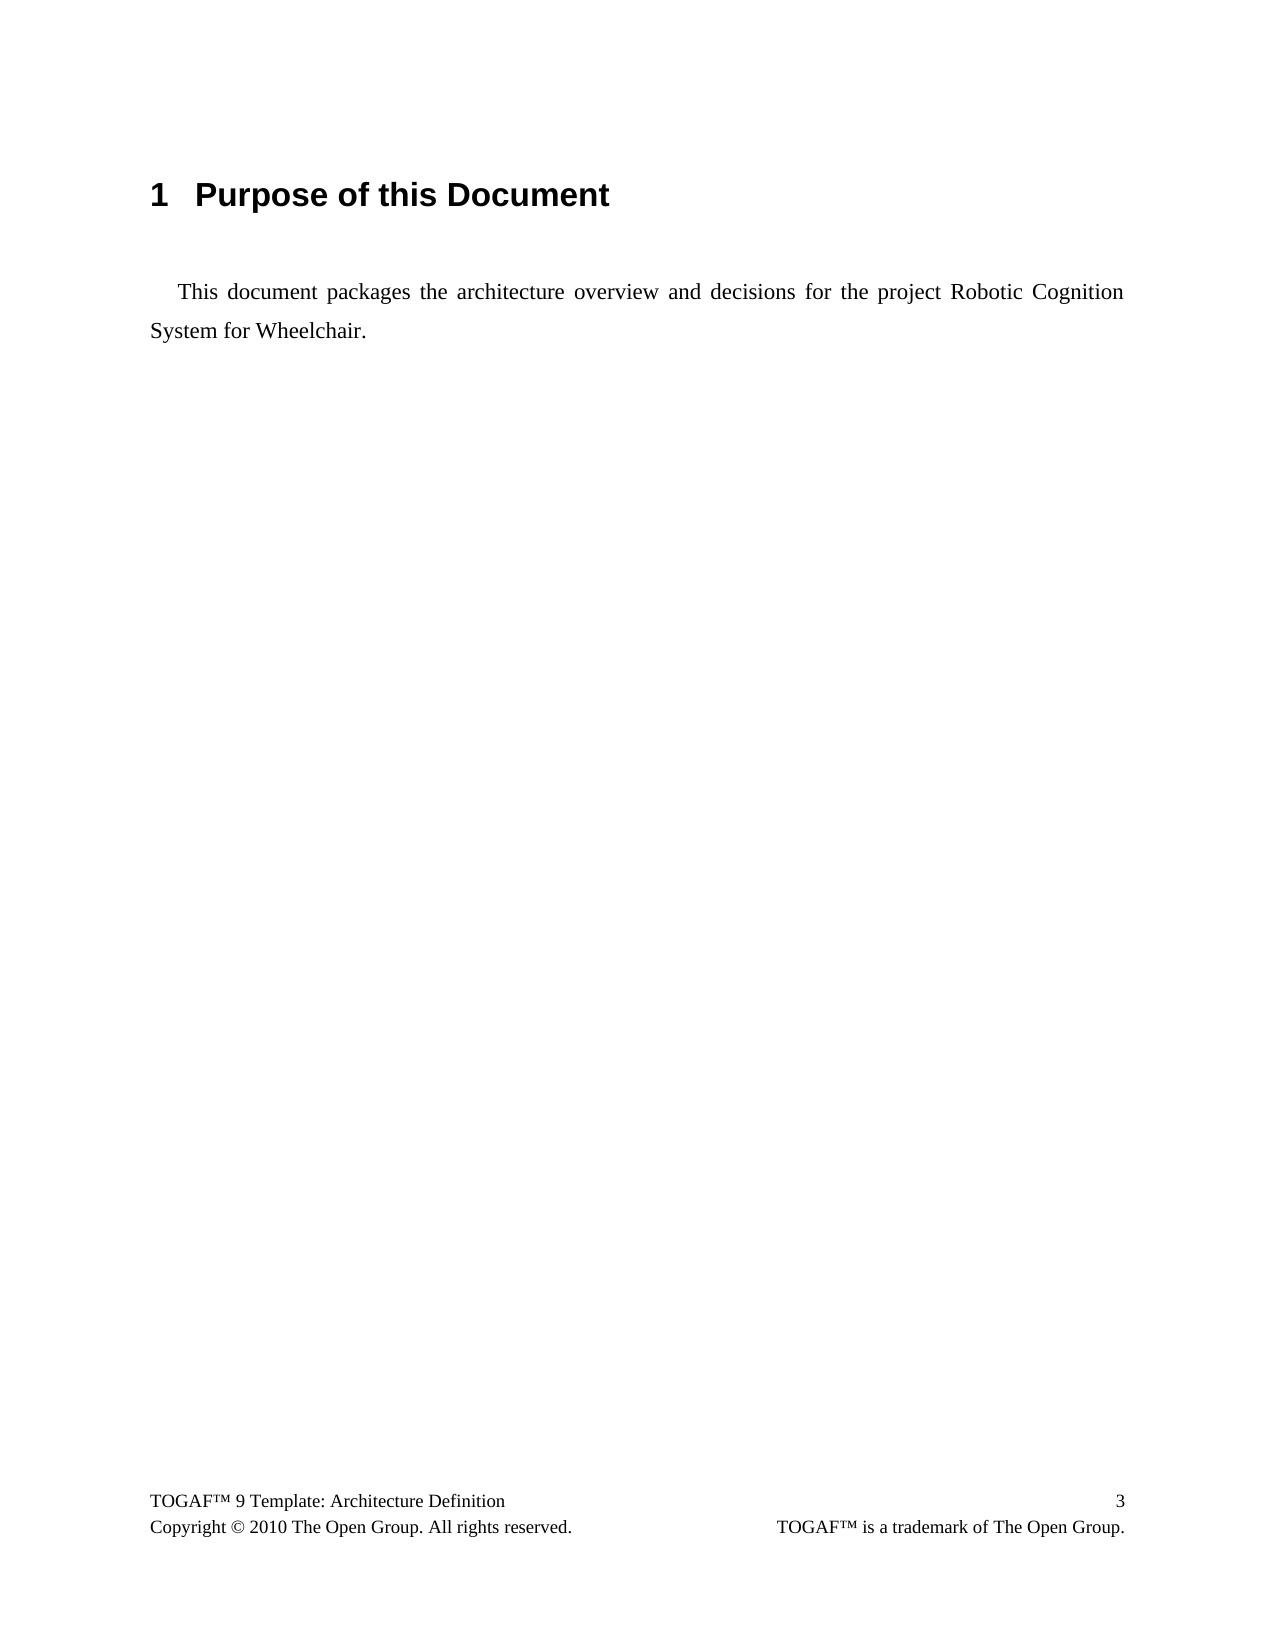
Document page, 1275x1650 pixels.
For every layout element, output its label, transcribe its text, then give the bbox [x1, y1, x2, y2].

subtitle Purpose of this Document [150, 175, 1125, 213]
text This document packages the architecture overview and decisions for the project Robotic Cognition System for Wheelchair. [150, 278, 1125, 344]
